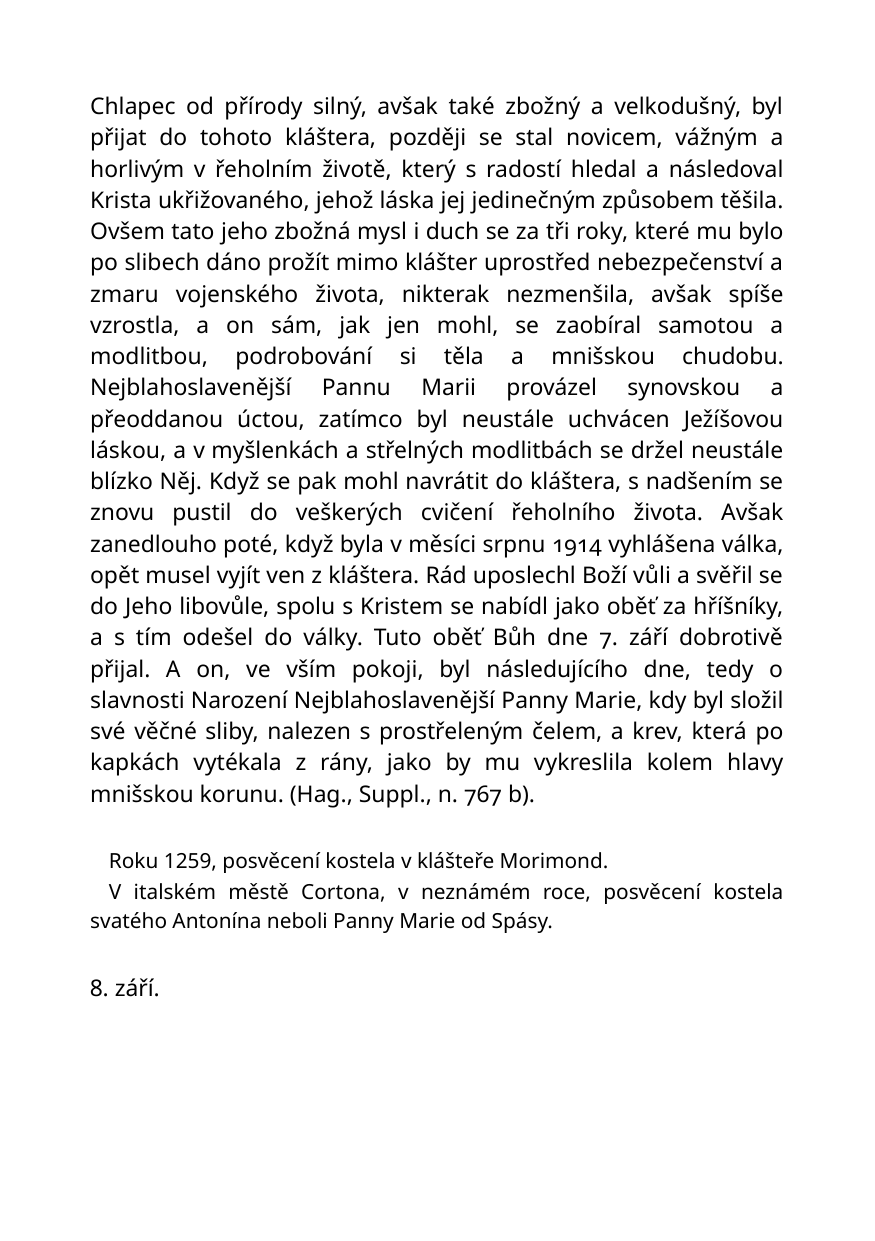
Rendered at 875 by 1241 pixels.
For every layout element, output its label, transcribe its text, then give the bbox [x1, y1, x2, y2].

text V italském městě Cortona, v neznámém roce, posvěcení kostela svatého Antonína neboli Panny Marie od Spásy. [90, 877, 784, 934]
text 8. září. [90, 972, 784, 1003]
text Ve Francii, roku 1914, odešel do nebe Bratr Sebastian Gaudin [godãn], mladý mnich kláštera Panny Marie od Přístavu Spásy.. Chlapec od přírody silný, avšak také zbožný a velkodušný, byl přijat do tohoto kláštera, později se stal novicem, vážným a horlivým v řeholním životě, který s radostí hledal a následoval Krista ukřižovaného, jehož láska jej jedinečným způsobem těšila. Ovšem tato jeho zbožná mysl i duch se za tři roky, které mu bylo po slibech dáno prožít mimo klášter uprostřed nebezpečenství a zmaru vojenského života, nikterak nezmenšila, avšak spíše vzrostla, a on sám, jak jen mohl, se zaobíral samotou a modlitbou, podrobování si těla a mnišskou chudobu. Nejblahoslavenější Pannu Marii provázel synovskou a přeoddanou úctou, zatímco byl neustále uchvácen Ježíšovou láskou, a v myšlenkách a střelných modlitbách se držel neustále blízko Něj. Když se pak mohl navrátit do kláštera, s nadšením se znovu pustil do veškerých cvičení řeholního života. Avšak zanedlouho poté, když byla v měsíci srpnu 1914 vyhlášena válka, opět musel vyjít ven z kláštera. Rád uposlechl Boží vůli a svěřil se do Jeho libovůle, spolu s Kristem se nabídl jako oběť za hříšníky, a s tím odešel do války. Tuto oběť Bůh dne 7. září dobrotivě přijal. A on, ve vším pokoji, byl následujícího dne, tedy o slavnosti Narození Nejblahoslavenější Panny Marie, kdy byl složil své věčné sliby, nalezen s prostřeleným čelem, a krev, která po kapkách vytékala z rány, jako by mu vykreslila kolem hlavy mnišskou korunu. (Hag., Suppl., n. 767 b). [90, 90, 784, 809]
text Roku 1259, posvěcení kostela v klášteře Morimond. [90, 846, 784, 874]
